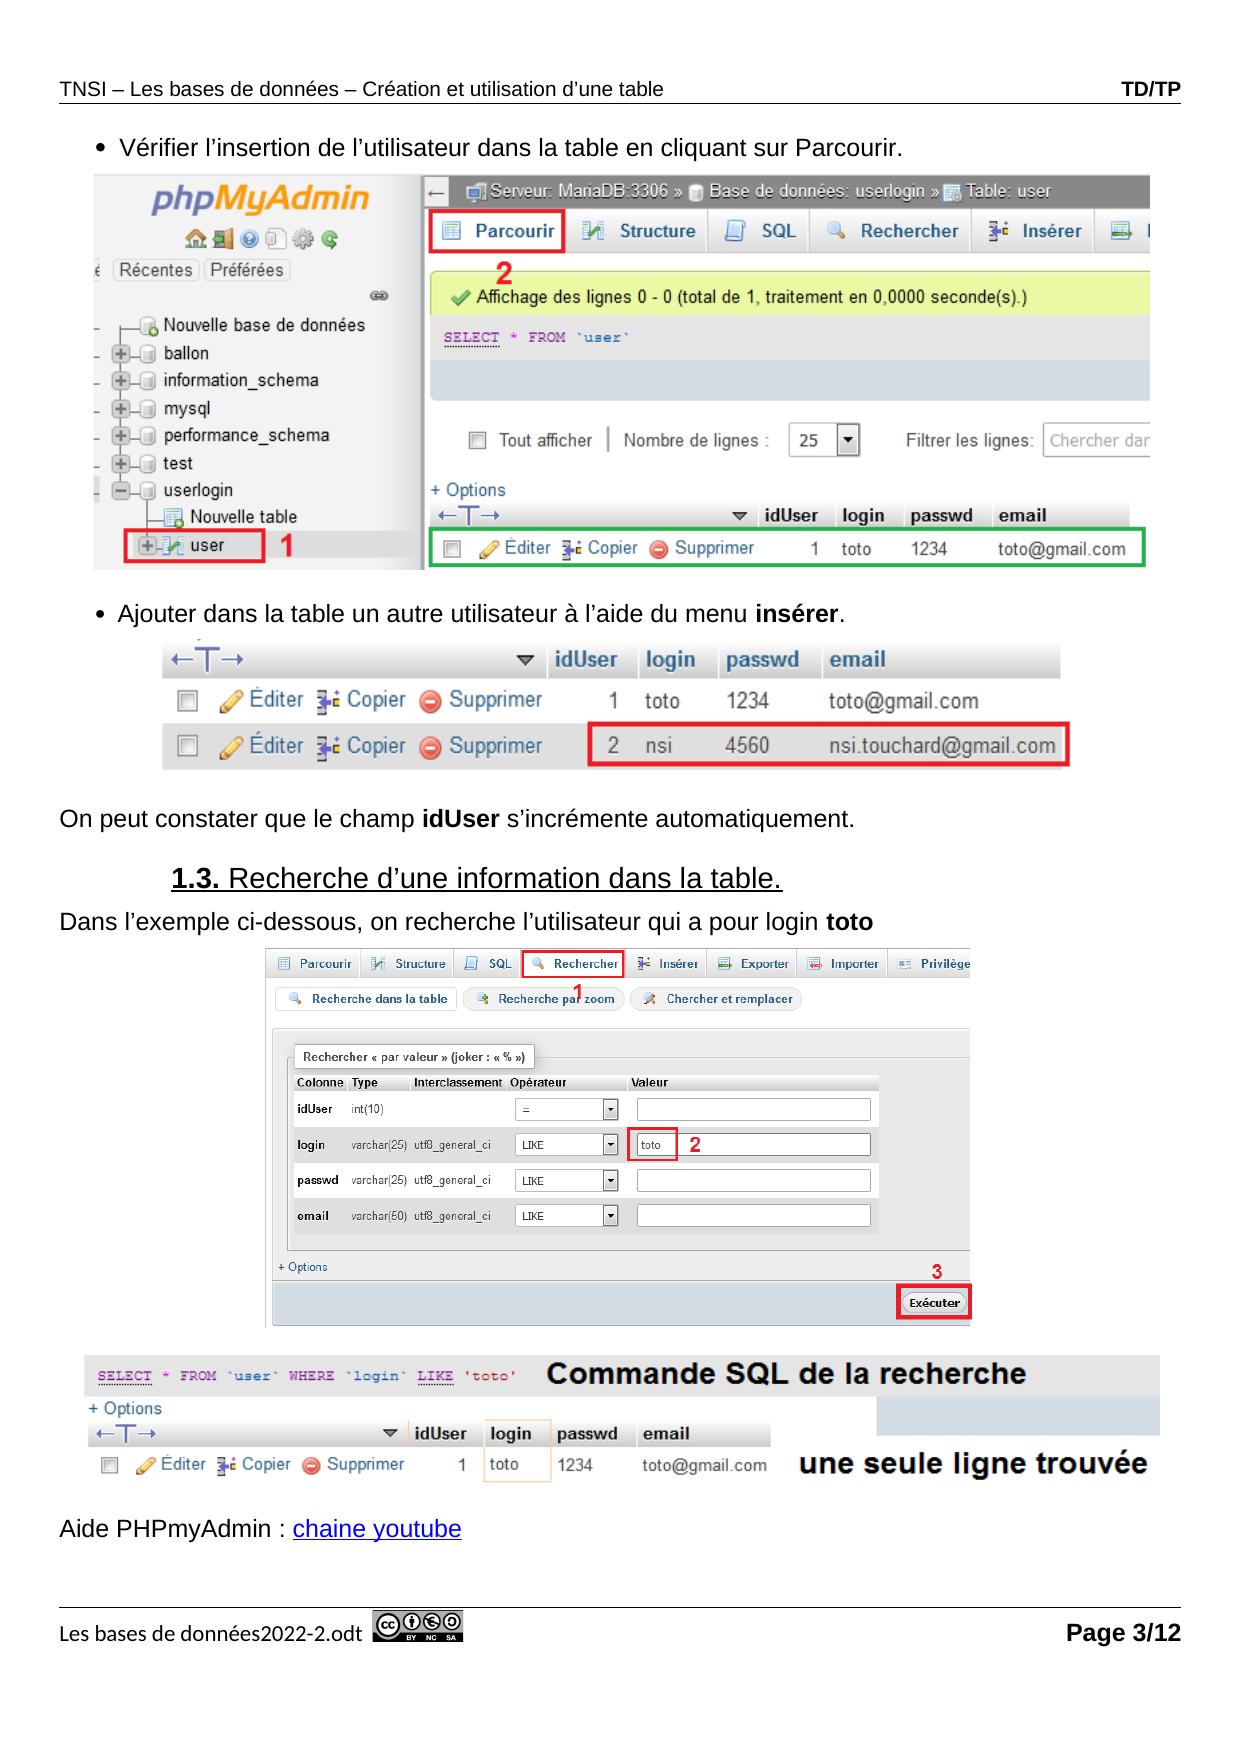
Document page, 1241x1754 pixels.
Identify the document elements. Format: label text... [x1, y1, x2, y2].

text Aide PHPmyAdmin : chaine youtube [59, 1513, 1181, 1542]
picture [83, 1355, 1160, 1485]
list Vérifier l’insertion de l’utilisateur dans la table en cliquant sur Parcourir. [96, 133, 1181, 161]
list Recherche d’une information dans la table. [171, 861, 1181, 894]
picture [265, 948, 976, 1327]
picture [162, 639, 1078, 775]
text Dans l’exemple ci-dessous, on recherche l’utilisateur qui a pour login toto [59, 907, 1181, 936]
text On peut constater que le champ idUser s’incrémente automatiquement. [59, 803, 1181, 832]
picture [372, 1610, 464, 1642]
picture [93, 173, 1150, 570]
list Ajouter dans la table un autre utilisateur à l’aide du menu insérer. [96, 598, 1181, 627]
